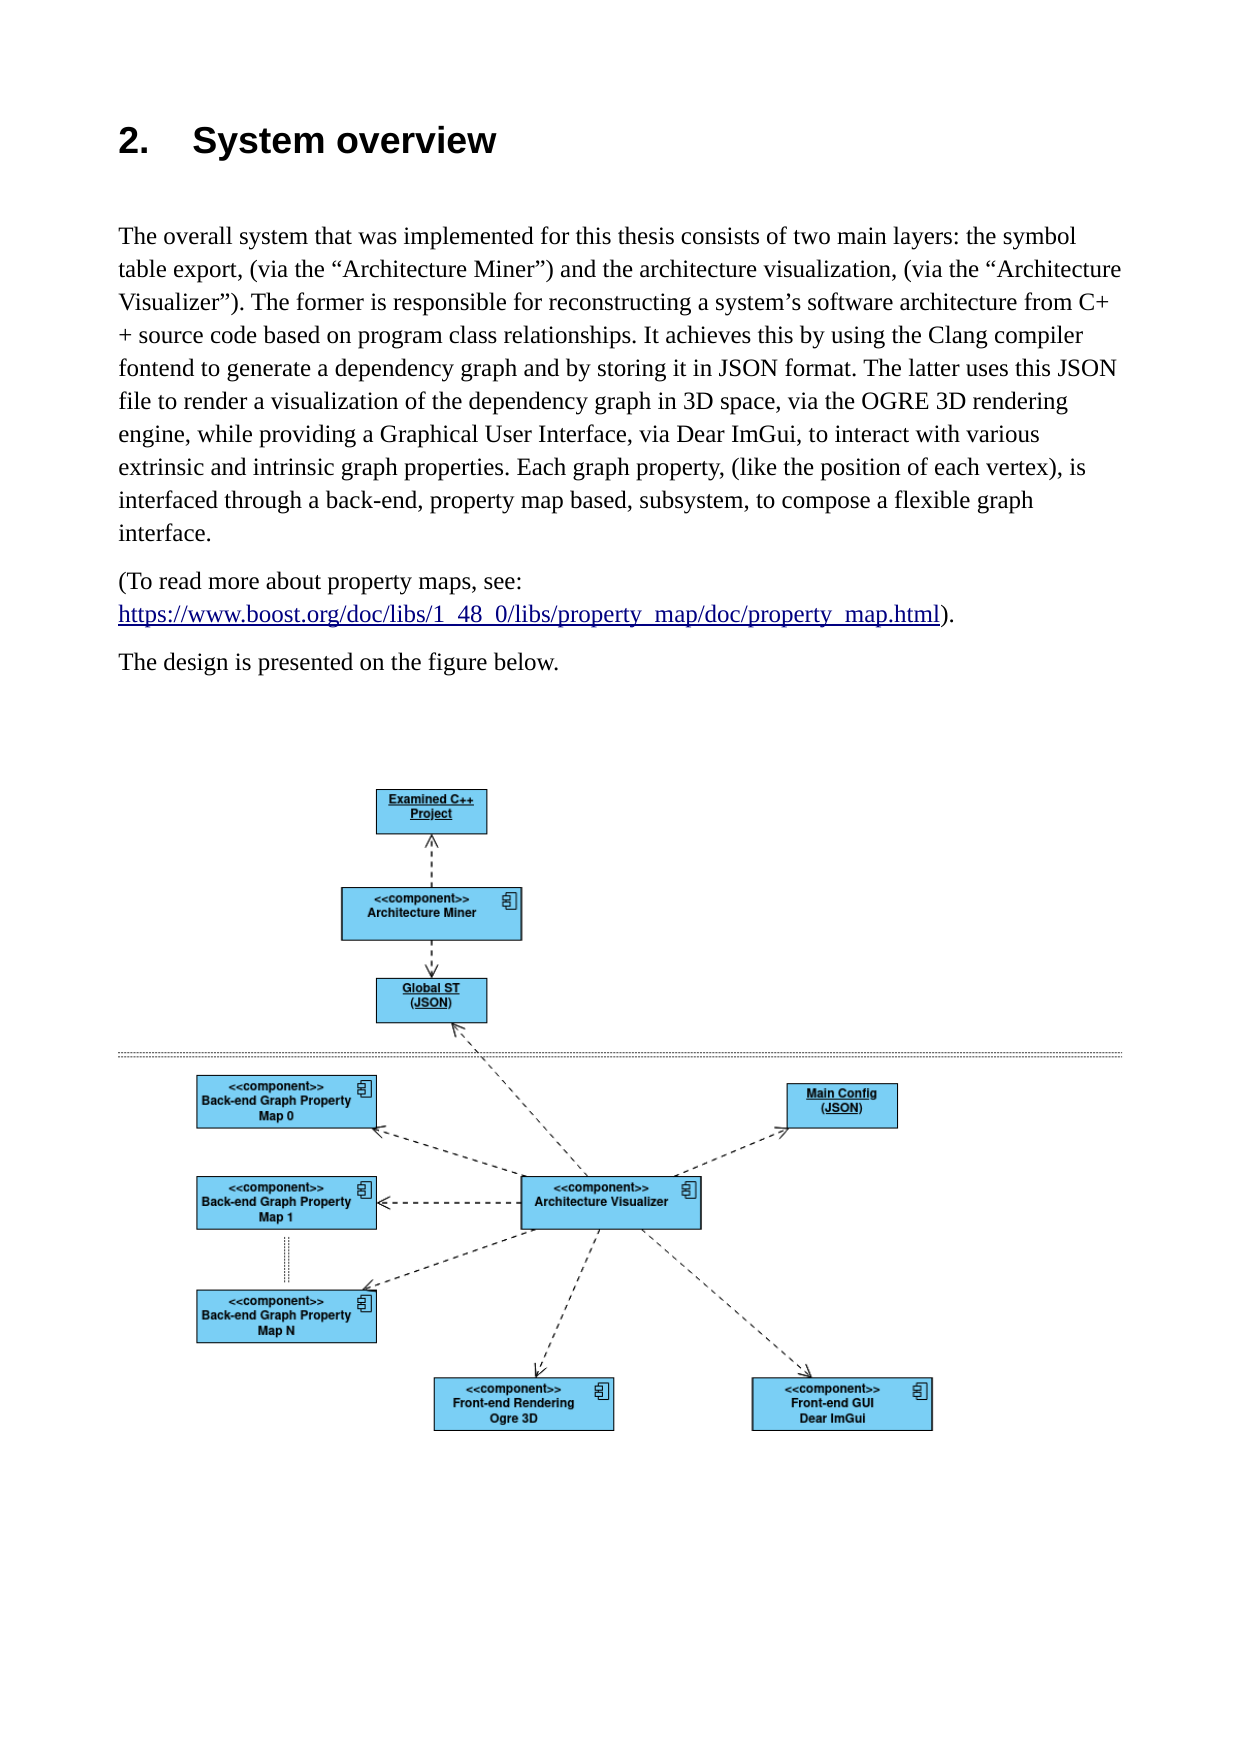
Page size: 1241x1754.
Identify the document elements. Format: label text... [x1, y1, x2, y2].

text The overall system that was implemented for this thesis consists of two main layers: the symbol table export, (via the “Architecture Miner”) and the architecture visualization, (via the “Architecture Visualizer”). The former is responsible for reconstructing a system’s software architecture from C++ source code based on program class relationships. It achieves this by using the Clang compiler fontend to generate a dependency graph and by storing it in JSON format. The latter uses this JSON file to render a visualization of the dependency graph in 3D space, via the OGRE 3D rendering engine, while providing a Graphical User Interface, via Dear ImGui, to interact with various extrinsic and intrinsic graph properties. Each graph property, (like the position of each vertex), is interfaced through a back-end, property map based, subsystem, to compose a flexible graph interface. [118, 221, 1122, 547]
picture [118, 789, 1123, 1431]
subtitle System overview [118, 118, 1122, 161]
text (To read more about property maps, see: https://www.boost.org/doc/libs/1_48_0/libs/property_map/doc/property_map.html). [118, 566, 1122, 628]
text The design is presented on the figure below. [118, 647, 1122, 676]
